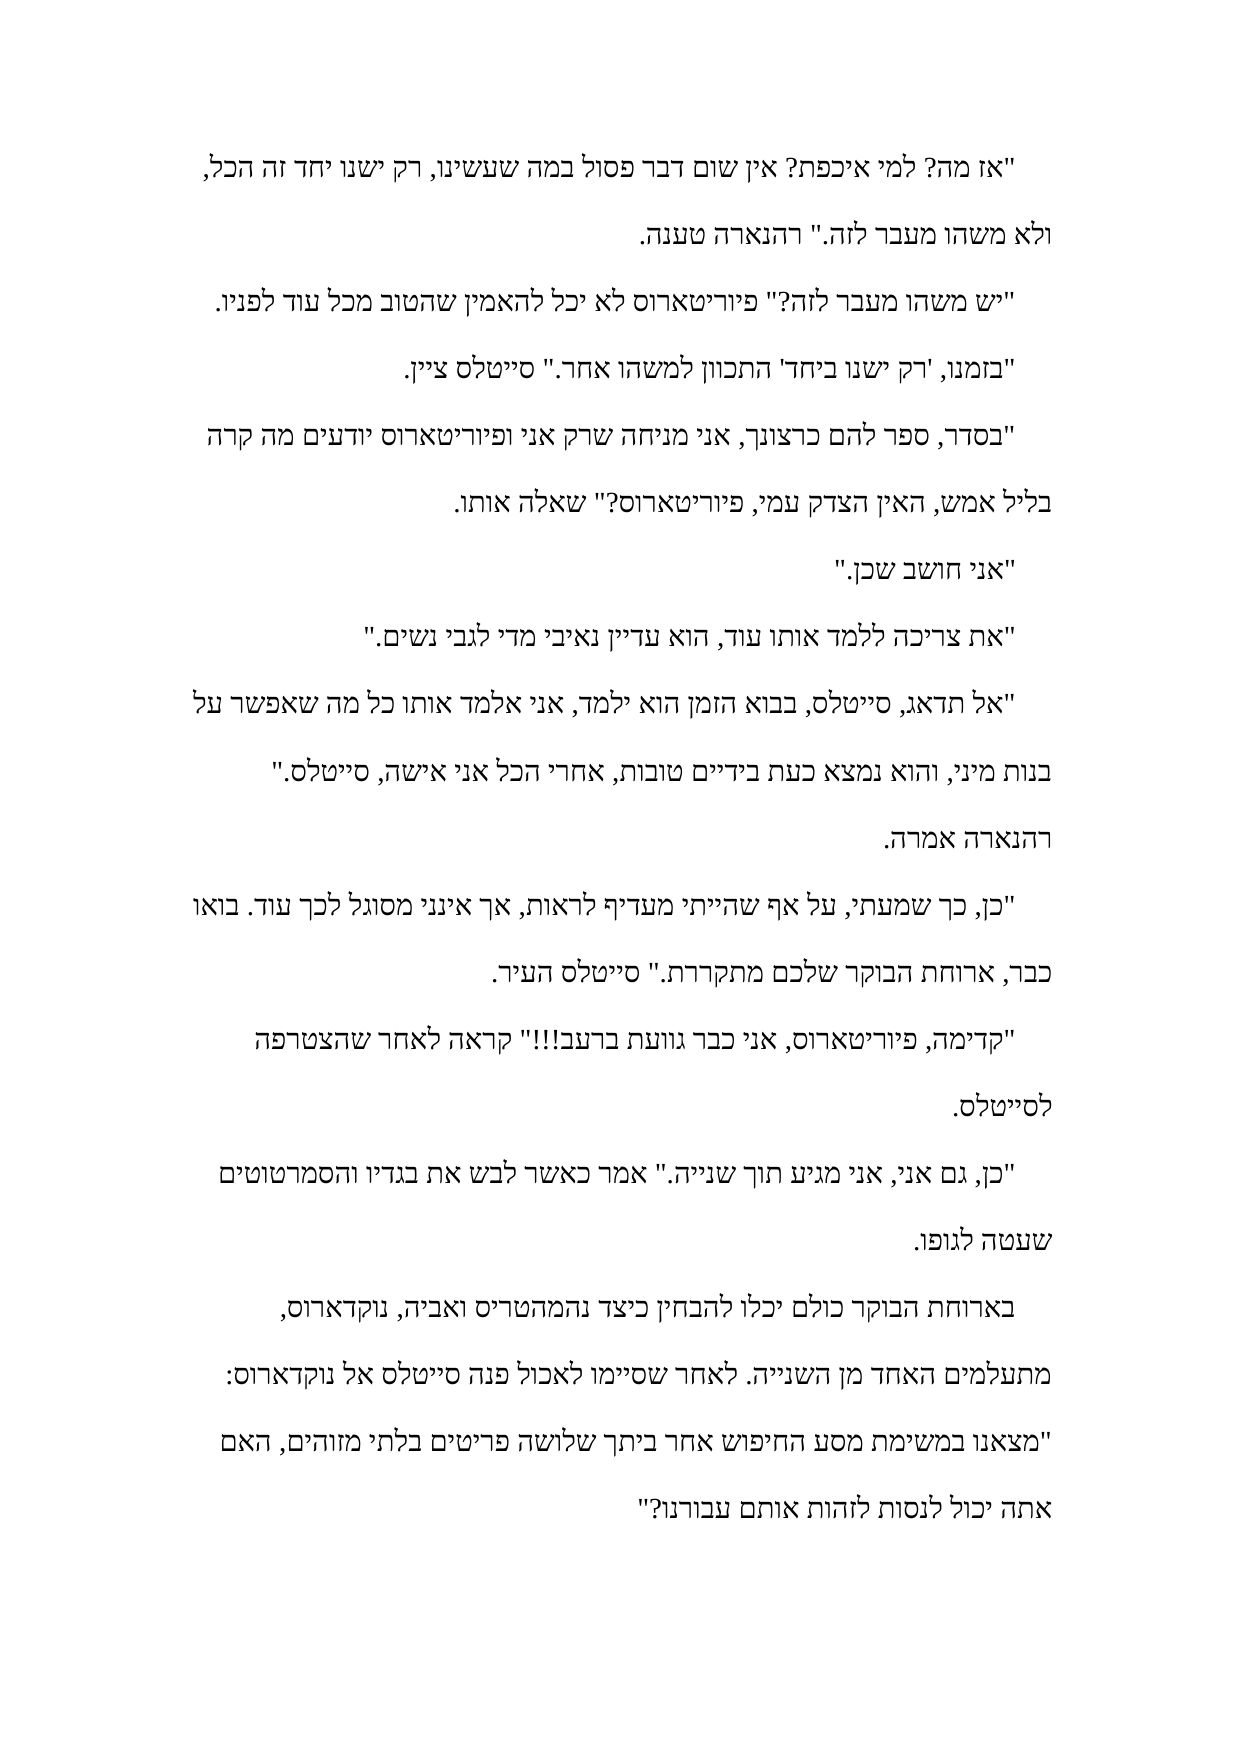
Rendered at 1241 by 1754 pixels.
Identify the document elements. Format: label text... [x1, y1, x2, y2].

text "אל תדאג, סייטלס, בבוא הזמן הוא ילמד, אני אלמד אותו כל מה שאפשר על בנות מיני, והוא נמצא כעת בידיים טובות, אחרי הכל אני אישה, סייטלס." רהנארה אמרה. [187, 687, 1053, 854]
text "אני חושב שכן." [187, 552, 1053, 586]
text "כן, גם אני, אני מגיע תוך שנייה." אמר כאשר לבש את בגדיו והסמרטוטים שעטה לגופו. [187, 1156, 1053, 1257]
text "בזמנו, 'רק ישנו ביחד' התכוון למשהו אחר." סייטלס ציין. [187, 351, 1053, 385]
text "בסדר, ספר להם כרצונך, אני מניחה שרק אני ופיוריטארוס יודעים מה קרה בליל אמש, האין הצדק עמי, פיוריטארוס?" שאלה אותו. [187, 418, 1053, 519]
text בארוחת הבוקר כולם יכלו להבחין כיצד נהמהטריס ואביה, נוקדארוס, מתעלמים האחד מן השנייה. לאחר שסיימו לאכול פנה סייטלס אל נוקדארוס: "מצאנו במשימת מסע החיפוש אחר ביתך שלושה פריטים בלתי מזוהים, האם אתה יכול לנסות לזהות אותם עבורנו?" [187, 1290, 1053, 1525]
text "קדימה, פיוריטארוס, אני כבר גוועת ברעב!!!" קראה לאחר שהצטרפה לסייטלס. [187, 1022, 1053, 1123]
text "את צריכה ללמד אותו עוד, הוא עדיין נאיבי מדי לגבי נשים." [187, 619, 1053, 653]
text "כן, כך שמעתי, על אף שהייתי מעדיף לראות, אך אינני מסוגל לכך עוד. בואו כבר, ארוחת הבוקר שלכם מתקררת." סייטלס העיר. [187, 888, 1053, 988]
text "אז מה? למי איכפת? אין שום דבר פסול במה שעשינו, רק ישנו יחד זה הכל, ולא משהו מעבר לזה." רהנארה טענה. [187, 150, 1053, 251]
text "יש משהו מעבר לזה?" פיוריטארוס לא יכל להאמין שהטוב מכל עוד לפניו. [187, 284, 1053, 318]
